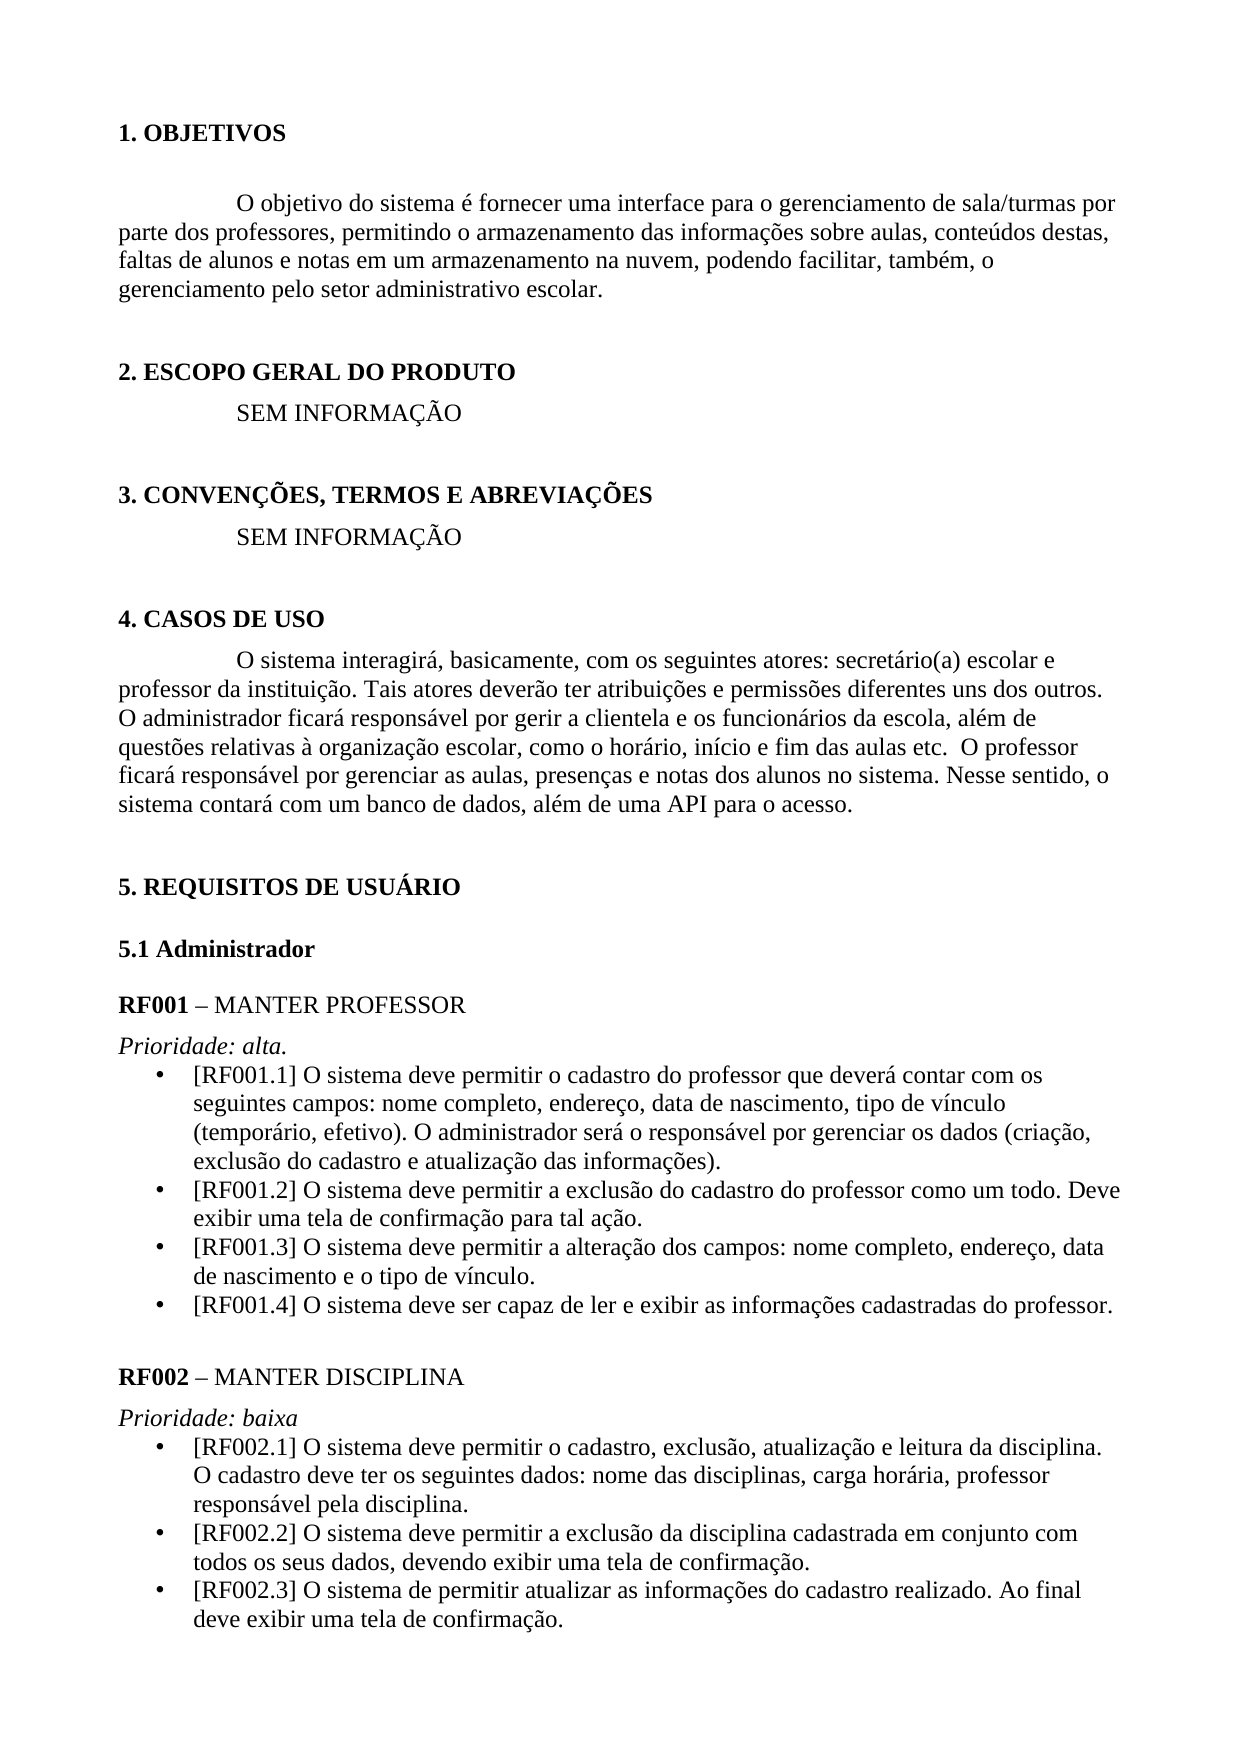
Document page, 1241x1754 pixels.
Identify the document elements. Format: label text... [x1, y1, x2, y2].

list [RF001.3] O sistema deve permitir a alteração dos campos: nome completo, endereço, data de nascimento e o tipo de vínculo. [156, 1232, 1122, 1290]
text SEM INFORMAÇÃO [118, 398, 1122, 427]
text Prioridade: baixa [118, 1403, 1122, 1432]
subtitle 1. OBJETIVOS [118, 118, 1122, 147]
subtitle RF001 – MANTER PROFESSOR [118, 990, 1122, 1018]
subtitle 5. REQUISITOS DE USUÁRIO [118, 872, 1122, 901]
list [RF001.1] O sistema deve permitir o cadastro do professor que deverá contar com os seguintes campos: nome completo, endereço, data de nascimento, tipo de vínculo (temporário, efetivo). O administrador será o responsável por gerenciar os dados (criação, exclusão do cadastro e atualização das informações). [156, 1060, 1122, 1175]
subtitle 2. ESCOPO GERAL DO PRODUTO [118, 357, 1122, 386]
text O objetivo do sistema é fornecer uma interface para o gerenciamento de sala/turmas por parte dos professores, permitindo o armazenamento das informações sobre aulas, conteúdos destas, faltas de alunos e notas em um armazenamento na nuvem, podendo facilitar, também, o gerenciamento pelo setor administrativo escolar. [118, 188, 1122, 303]
text O sistema interagirá, basicamente, com os seguintes atores: secretário(a) escolar e professor da instituição. Tais atores deverão ter atribuições e permissões diferentes uns dos outros. O administrador ficará responsável por gerir a clientela e os funcionários da escola, além de questões relativas à organização escolar, como o horário, início e fim das aulas etc. O professor ficará responsável por gerenciar as aulas, presenças e notas dos alunos no sistema. Nesse sentido, o sistema contará com um banco de dados, além de uma API para o acesso. [118, 646, 1122, 818]
subtitle 3. CONVENÇÕES, TERMOS E ABREVIAÇÕES [118, 481, 1122, 509]
list [RF002.3] O sistema de permitir atualizar as informações do cadastro realizado. Ao final deve exibir uma tela de confirmação. [156, 1576, 1122, 1633]
list [RF001.4] O sistema deve ser capaz de ler e exibir as informações cadastradas do professor. [156, 1290, 1122, 1318]
list [RF002.1] O sistema deve permitir o cadastro, exclusão, atualização e leitura da disciplina. O cadastro deve ter os seguintes dados: nome das disciplinas, carga horária, professor responsável pela disciplina. [156, 1432, 1122, 1518]
subtitle 5.1 Administrador [118, 934, 1122, 963]
subtitle 4. CASOS DE USO [118, 604, 1122, 633]
list [RF001.2] O sistema deve permitir a exclusão do cadastro do professor como um todo. Deve exibir uma tela de confirmação para tal ação. [156, 1175, 1122, 1232]
list [RF002.2] O sistema deve permitir a exclusão da disciplina cadastrada em conjunto com todos os seus dados, devendo exibir uma tela de confirmação. [156, 1518, 1122, 1576]
subtitle RF002 – MANTER DISCIPLINA [118, 1362, 1122, 1391]
text SEM INFORMAÇÃO [118, 522, 1122, 551]
text Prioridade: alta. [118, 1031, 1122, 1060]
